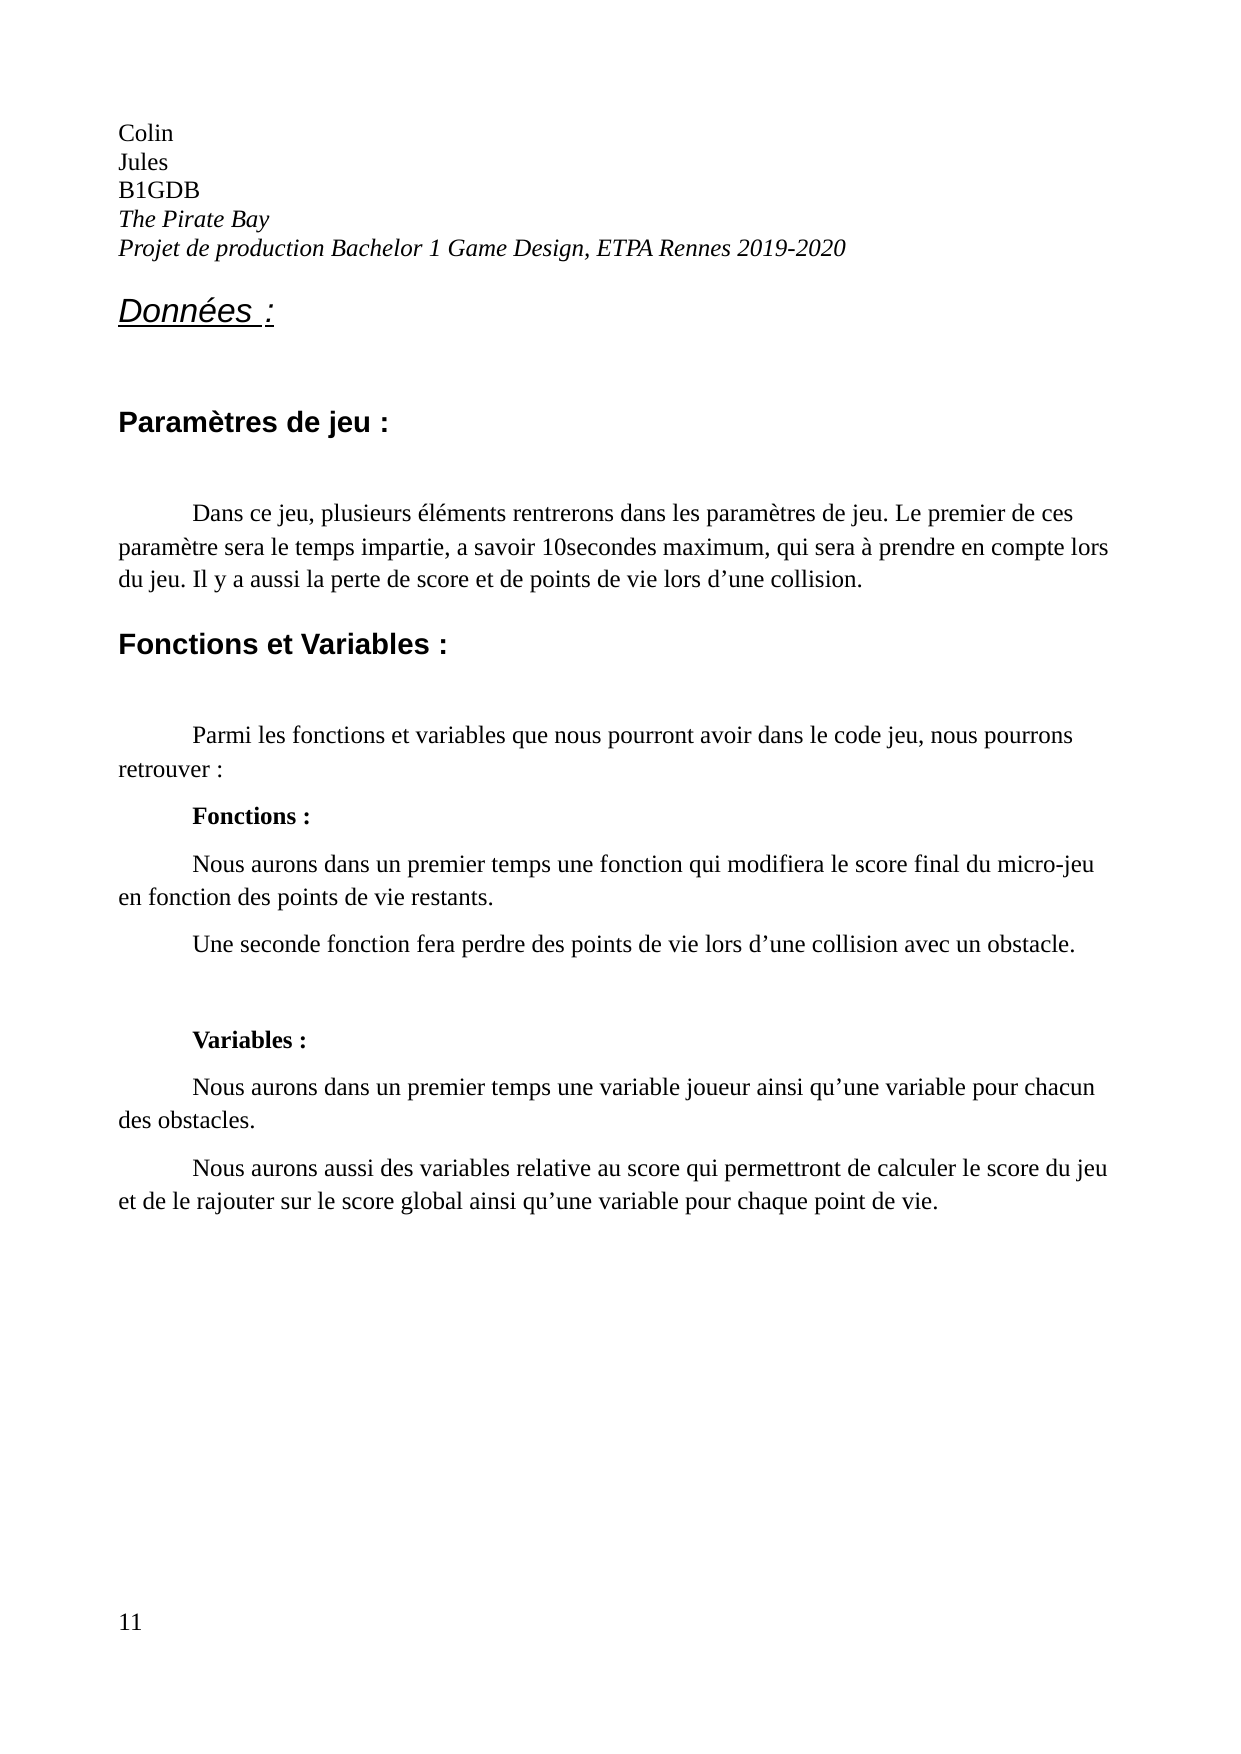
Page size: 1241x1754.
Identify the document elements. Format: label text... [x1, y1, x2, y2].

subtitle Fonctions et Variables : [118, 627, 1122, 661]
text Parmi les fonctions et variables que nous pourront avoir dans le code jeu, nous pourrons retrouver : [118, 721, 1122, 782]
subtitle Paramètres de jeu : [118, 405, 1122, 438]
text Nous aurons dans un premier temps une variable joueur ainsi qu’une variable pour chacun des obstacles. [118, 1072, 1122, 1134]
text Nous aurons dans un premier temps une fonction qui modifiera le score final du micro-jeu en fonction des points de vie restants. [118, 849, 1122, 911]
subtitle Données : [118, 291, 1122, 330]
text Dans ce jeu, plusieurs éléments rentrerons dans les paramètres de jeu. Le premier de ces paramètre sera le temps impartie, a savoir 10secondes maximum, qui sera à prendre en compte lors du jeu. Il y a aussi la perte de score et de points de vie lors d’une collision. [118, 498, 1122, 593]
text Fonctions : [118, 801, 1122, 830]
text Une seconde fonction fera perdre des points de vie lors d’une collision avec un obstacle. [118, 929, 1122, 958]
text Variables : [118, 1025, 1122, 1053]
text Nous aurons aussi des variables relative au score qui permettront de calculer le score du jeu et de le rajouter sur le score global ainsi qu’une variable pour chaque point de vie. [118, 1153, 1122, 1215]
